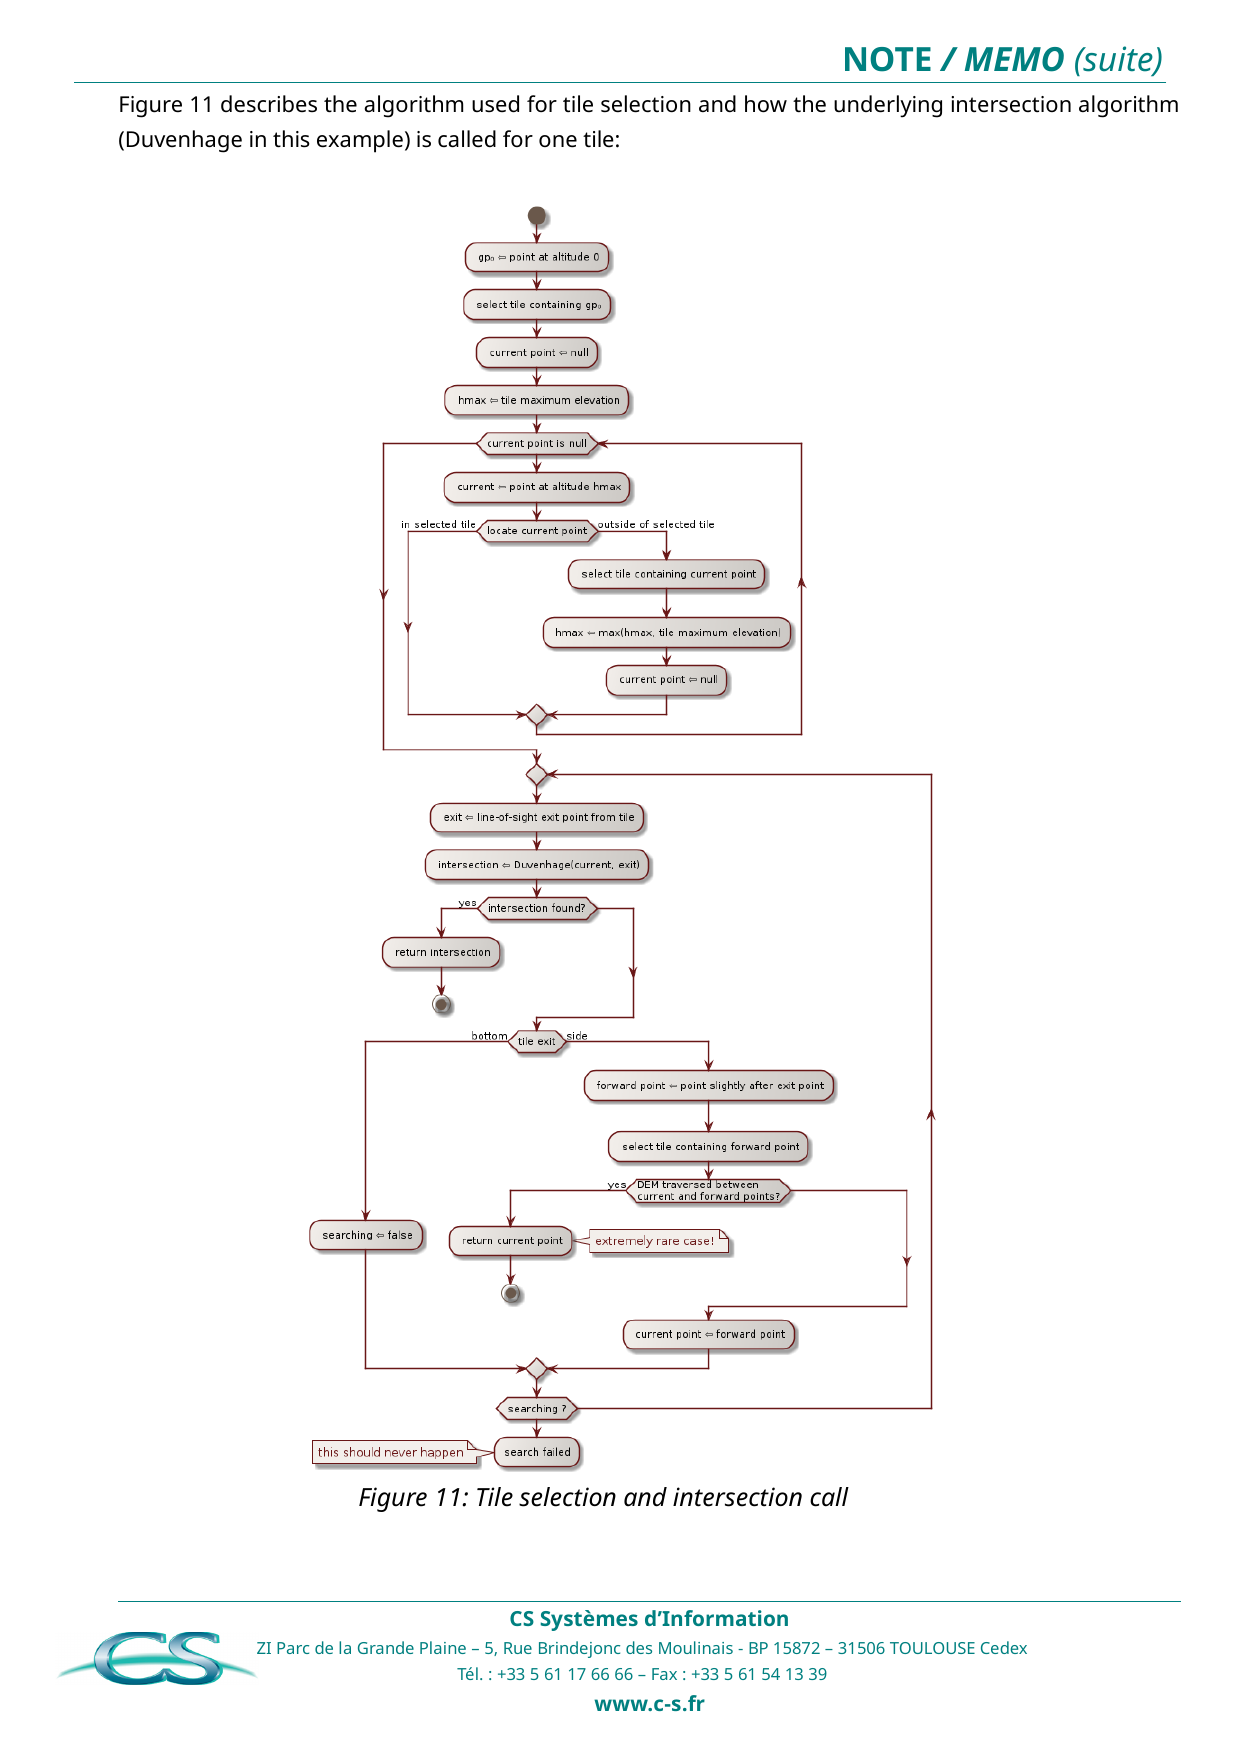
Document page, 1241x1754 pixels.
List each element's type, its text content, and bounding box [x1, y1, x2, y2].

picture [55, 1632, 259, 1685]
text Figure 11: Tile selection and intersection call [358, 1475, 885, 1514]
picture [300, 197, 943, 1475]
text Figure 11 describes the algorithm used for tile selection and how the underlying intersection algorithm (Duvenhage in this example) is called for one tile: [118, 89, 1181, 154]
